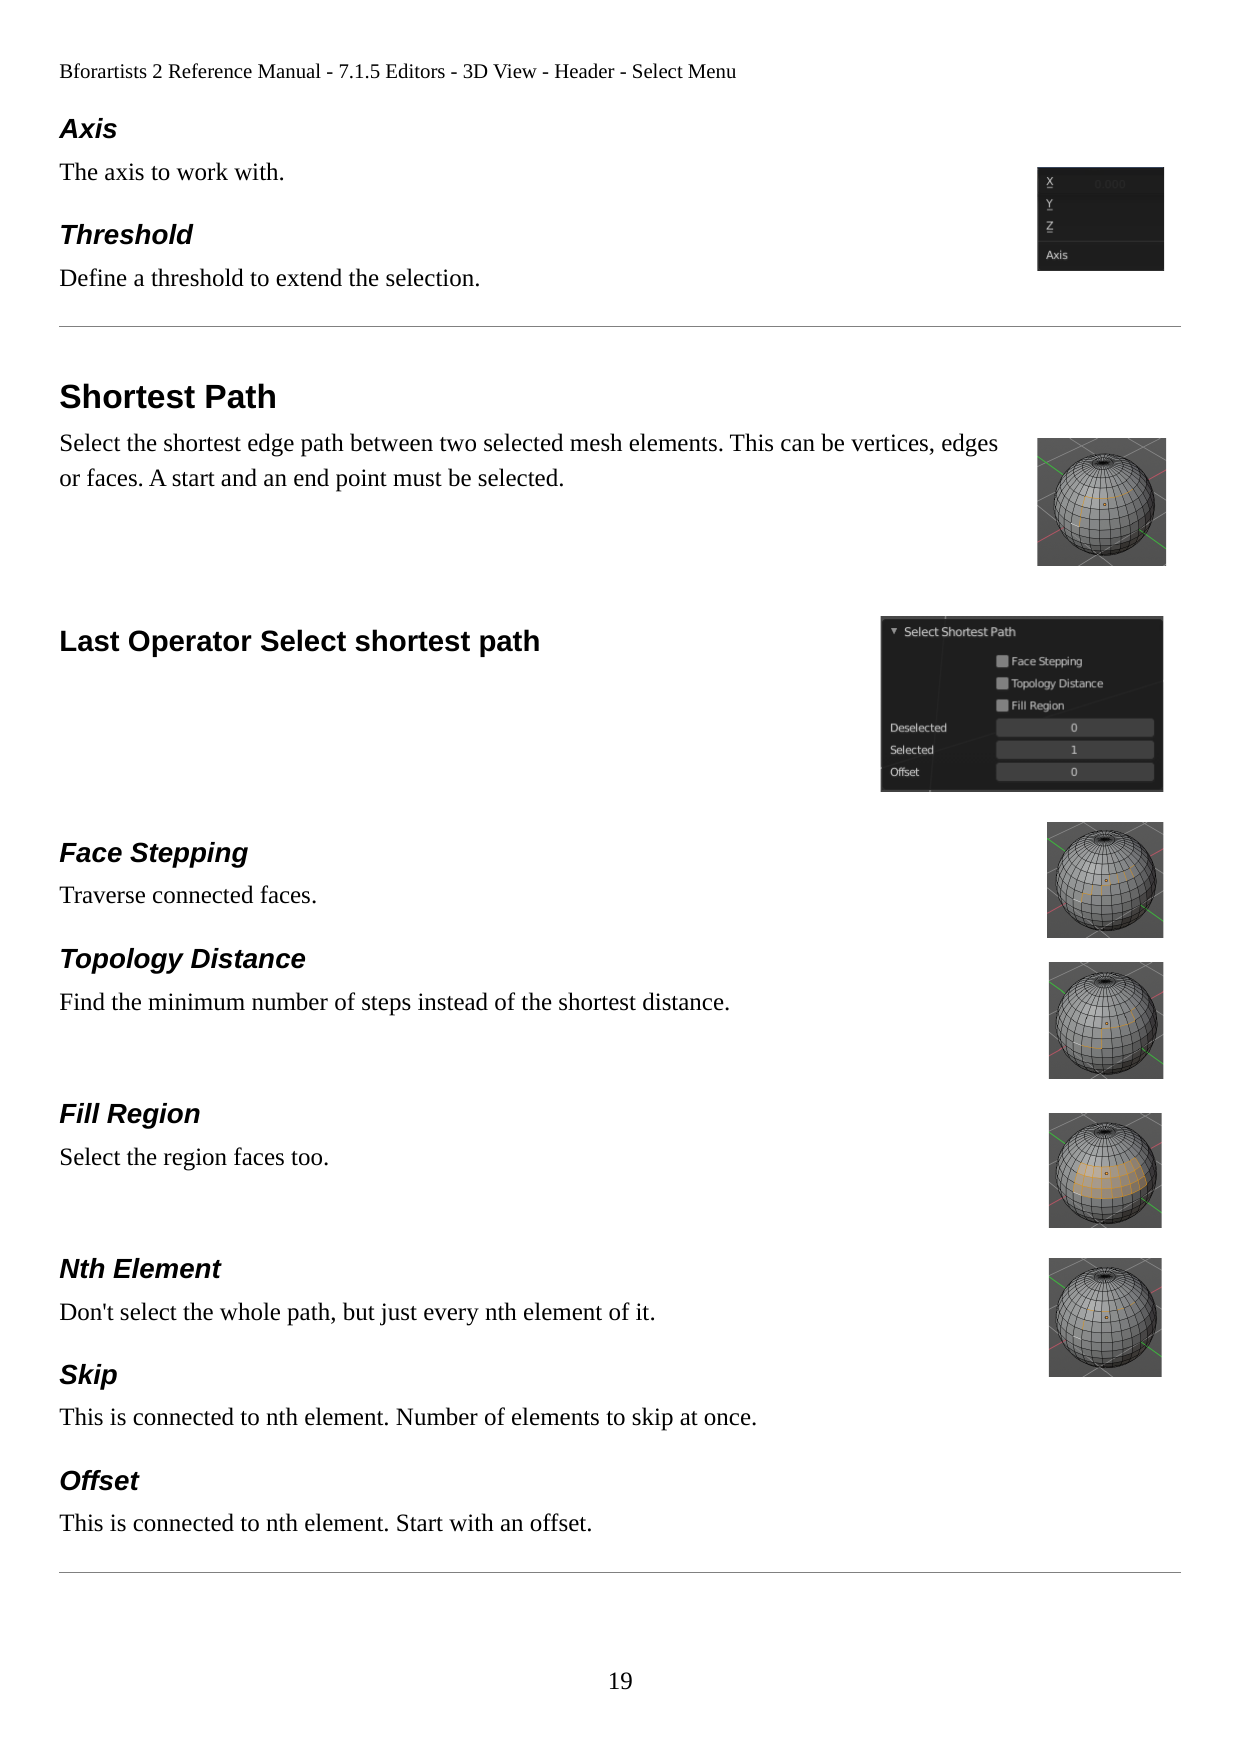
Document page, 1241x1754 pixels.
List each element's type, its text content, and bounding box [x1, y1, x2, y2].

subtitle Last Operator Select shortest path [59, 624, 880, 658]
subtitle Shortest Path [59, 377, 1181, 416]
picture [1048, 1258, 1162, 1377]
picture [1037, 438, 1167, 566]
picture [880, 616, 1164, 792]
text Select the region faces too. [59, 1142, 1048, 1170]
subtitle Face Stepping [59, 836, 1047, 868]
picture [1048, 1113, 1162, 1228]
picture [1048, 962, 1164, 1079]
text Traverse connected faces. [59, 881, 1047, 909]
subtitle Nth Element [59, 1252, 1181, 1284]
subtitle [1165, 218, 1181, 250]
subtitle [1164, 836, 1181, 868]
picture [1047, 822, 1164, 938]
text This is connected to nth element. Start with an offset. [59, 1508, 1181, 1537]
picture [1037, 167, 1165, 271]
subtitle Threshold [59, 218, 1037, 250]
text The axis to work with. [59, 157, 1181, 186]
subtitle Topology Distance [59, 942, 1181, 974]
text Define a threshold to extend the selection. [59, 263, 1181, 292]
text Find the minimum number of steps instead of the shortest distance. [59, 987, 1048, 1015]
subtitle Fill Region [59, 1097, 1181, 1129]
text This is connected to nth element. Number of elements to skip at once. [59, 1402, 1181, 1431]
text Select the shortest edge path between two selected mesh elements. This can be vertices, edges or faces. A start and an end point must be selected. [59, 428, 1181, 491]
subtitle Offset [59, 1464, 1181, 1496]
subtitle Axis [59, 113, 1181, 144]
text Don't select the whole path, but just every nth element of it. [59, 1297, 1048, 1325]
subtitle Skip [59, 1358, 1181, 1390]
